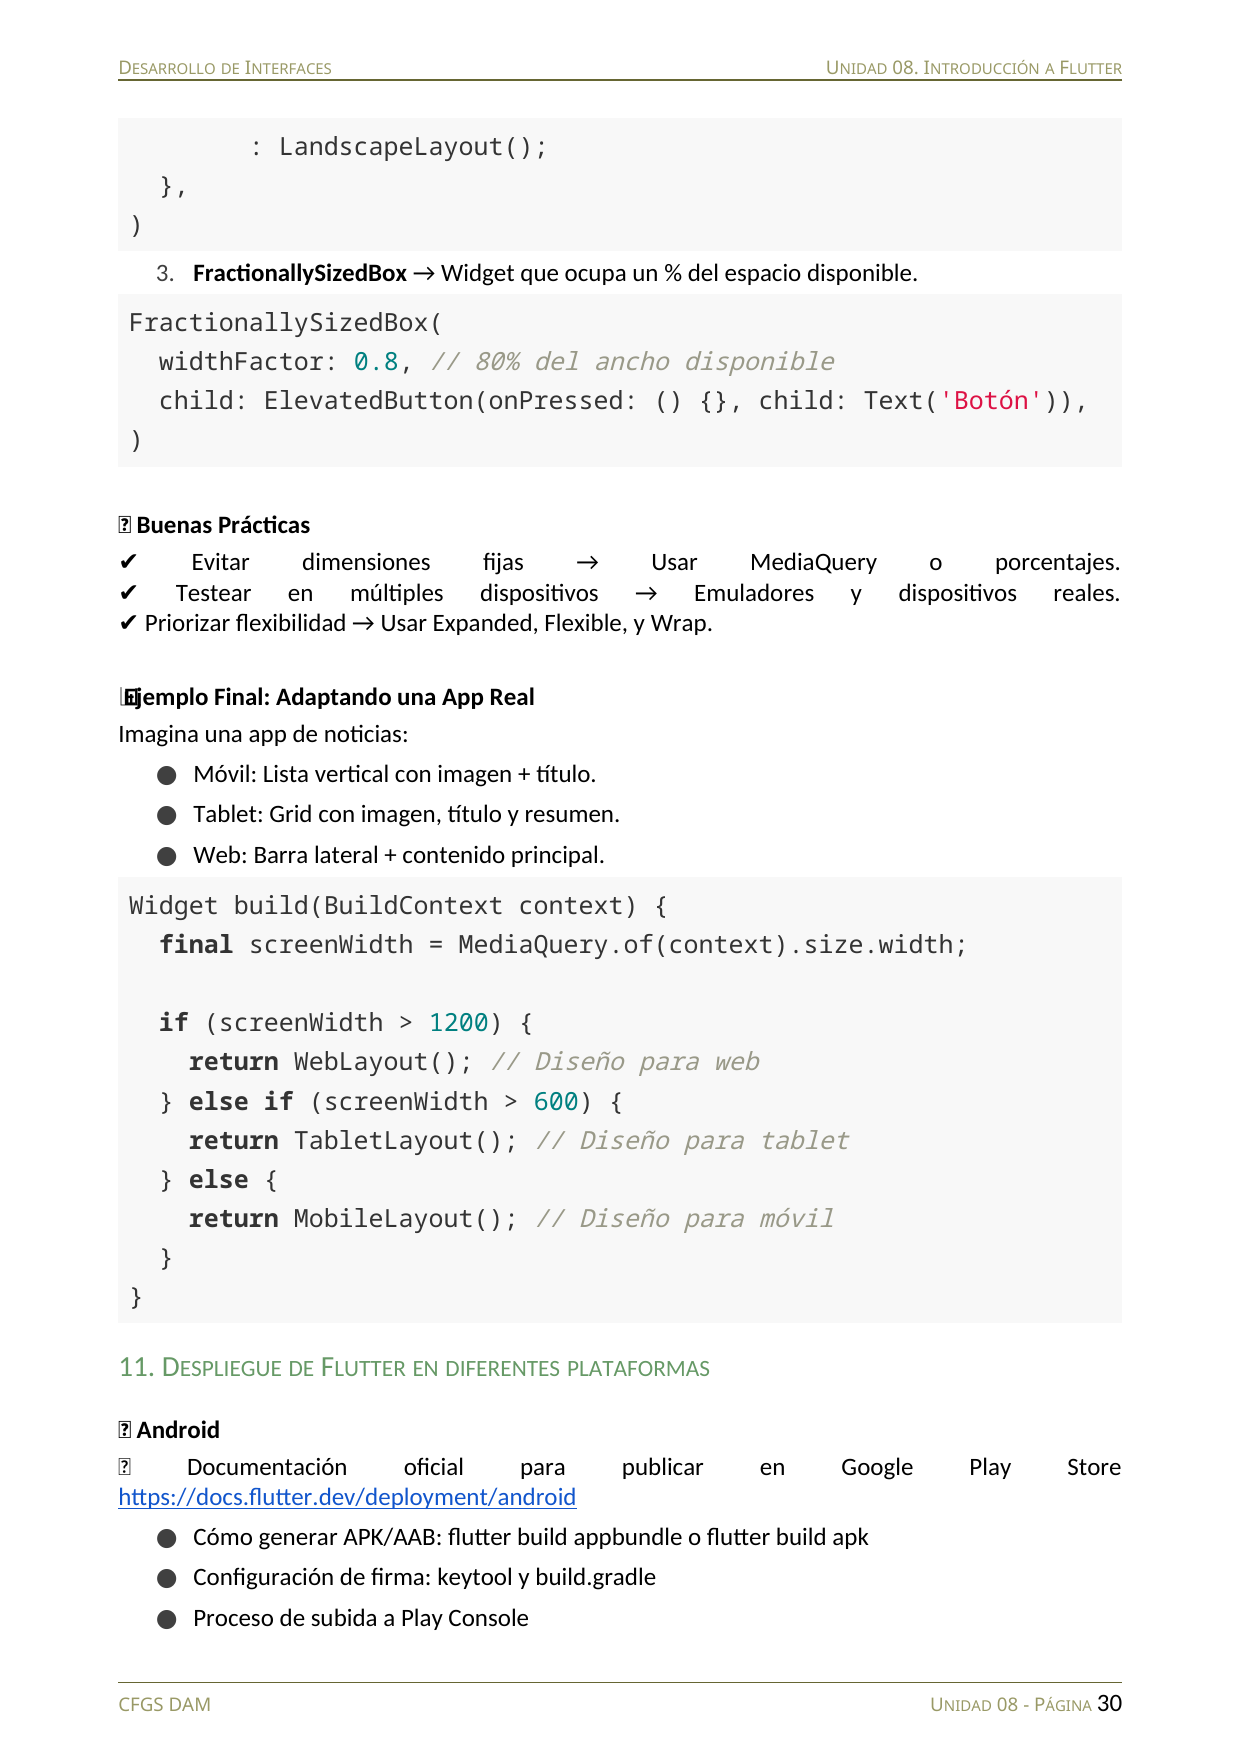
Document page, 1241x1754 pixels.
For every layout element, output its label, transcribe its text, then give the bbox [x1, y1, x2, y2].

text 📱📊 Ejemplo Final: Adaptando una App Real [118, 681, 1122, 712]
list Tablet: Grid con imagen, título y resumen. [156, 796, 1122, 830]
list Proceso de subida a Play Console [156, 1599, 1122, 1634]
list Configuración de firma: keytool y build.gradle [156, 1559, 1122, 1593]
table_header Widget build(BuildContext context) { final screenWidth = MediaQuery.of(context).size.width; if (screenWidth > 1200) { return WebLayout(); // Diseño para web } else if (screenWidth > 600) { return TabletLayout(); // Diseño para tablet } else { return MobileLayout(); // Diseño para móvil } } [118, 877, 1122, 1323]
list Web: Barra lateral + contenido principal. [156, 836, 1122, 871]
text ✔ Evitar dimensiones fijas → Usar MediaQuery o porcentajes. ✔ Testear en múltiples dispositivos → Emuladores y dispositivos reales. ✔ Priorizar flexibilidad → Usar Expanded, Flexible, y Wrap. [118, 546, 1122, 638]
list Cómo generar APK/AAB: flutter build appbundle o flutter build apk [156, 1518, 1122, 1553]
text 🔗 Documentación oficial para publicar en Google Play Store https://docs.flutter.dev/deployment/android [118, 1451, 1122, 1512]
text 📱 Android [118, 1414, 1122, 1444]
table_header FractionallySizedBox( widthFactor: 0.8, // 80% del ancho disponible child: ElevatedButton(onPressed: () {}, child: Text('Botón')), ) [118, 294, 1122, 467]
text ✅ Buenas Prácticas [118, 509, 1122, 540]
table_header : LandscapeLayout(); }, ) [118, 118, 1122, 251]
list FractionallySizedBox → Widget que ocupa un % del espacio disponible. [156, 257, 1122, 288]
text Imagina una app de noticias: [118, 718, 1122, 749]
list Móvil: Lista vertical con imagen + título. [156, 755, 1122, 789]
subtitle 11. Despliegue de Flutter en diferentes plataformas [118, 1348, 1122, 1384]
